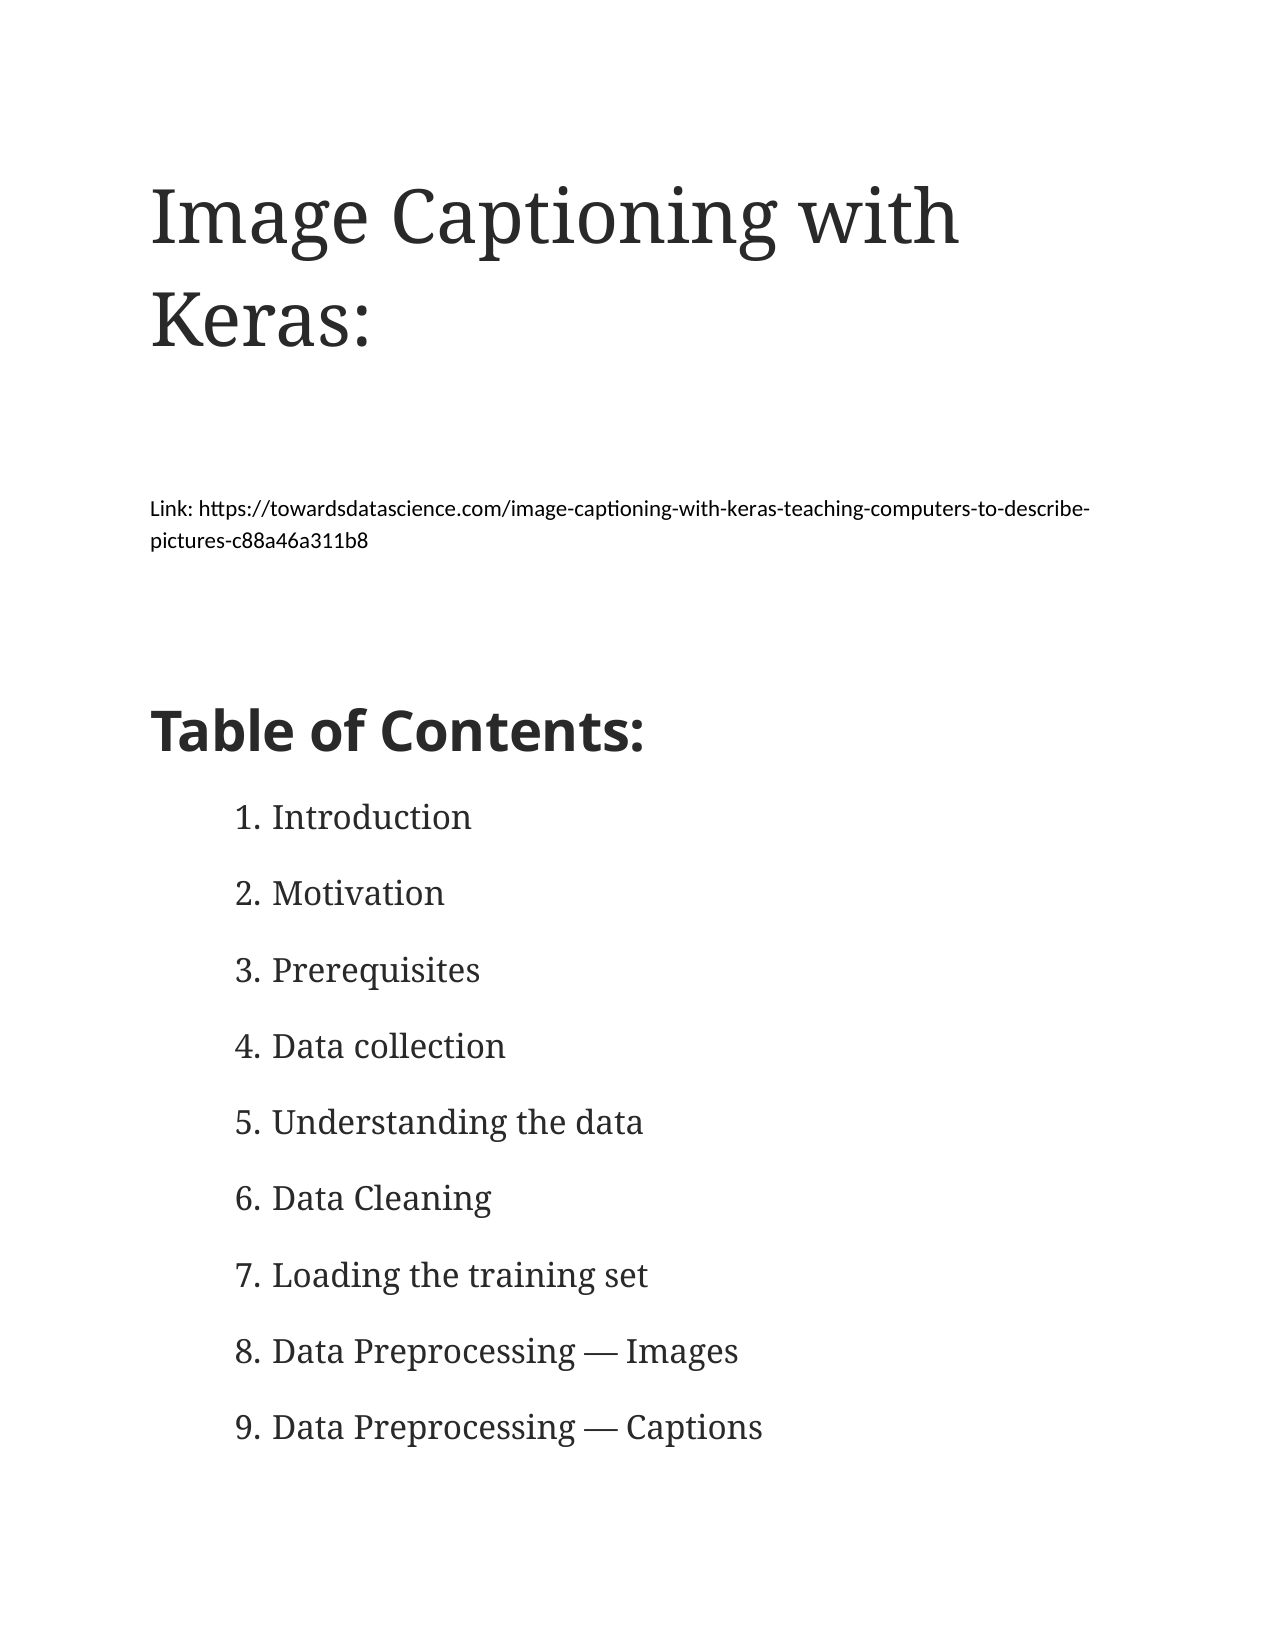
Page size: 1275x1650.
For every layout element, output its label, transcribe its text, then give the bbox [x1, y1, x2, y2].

list Understanding the data [234, 1094, 1125, 1144]
subtitle Image Captioning with Keras: [150, 164, 1125, 368]
list Data collection [234, 1018, 1125, 1068]
list Motivation [234, 866, 1125, 916]
text Link: https://towardsdatascience.com/image-captioning-with-keras-teaching-computers-to-describe-pictures-c88a46a311b8 [150, 494, 1125, 555]
list Data Cleaning [234, 1171, 1125, 1221]
list Data Preprocessing — Images [234, 1323, 1125, 1373]
list Loading the training set [234, 1247, 1125, 1297]
subtitle Table of Contents: [150, 691, 1125, 768]
list Data Preprocessing — Captions [234, 1399, 1125, 1449]
list Introduction [234, 789, 1125, 839]
list Prerequisites [234, 942, 1125, 992]
